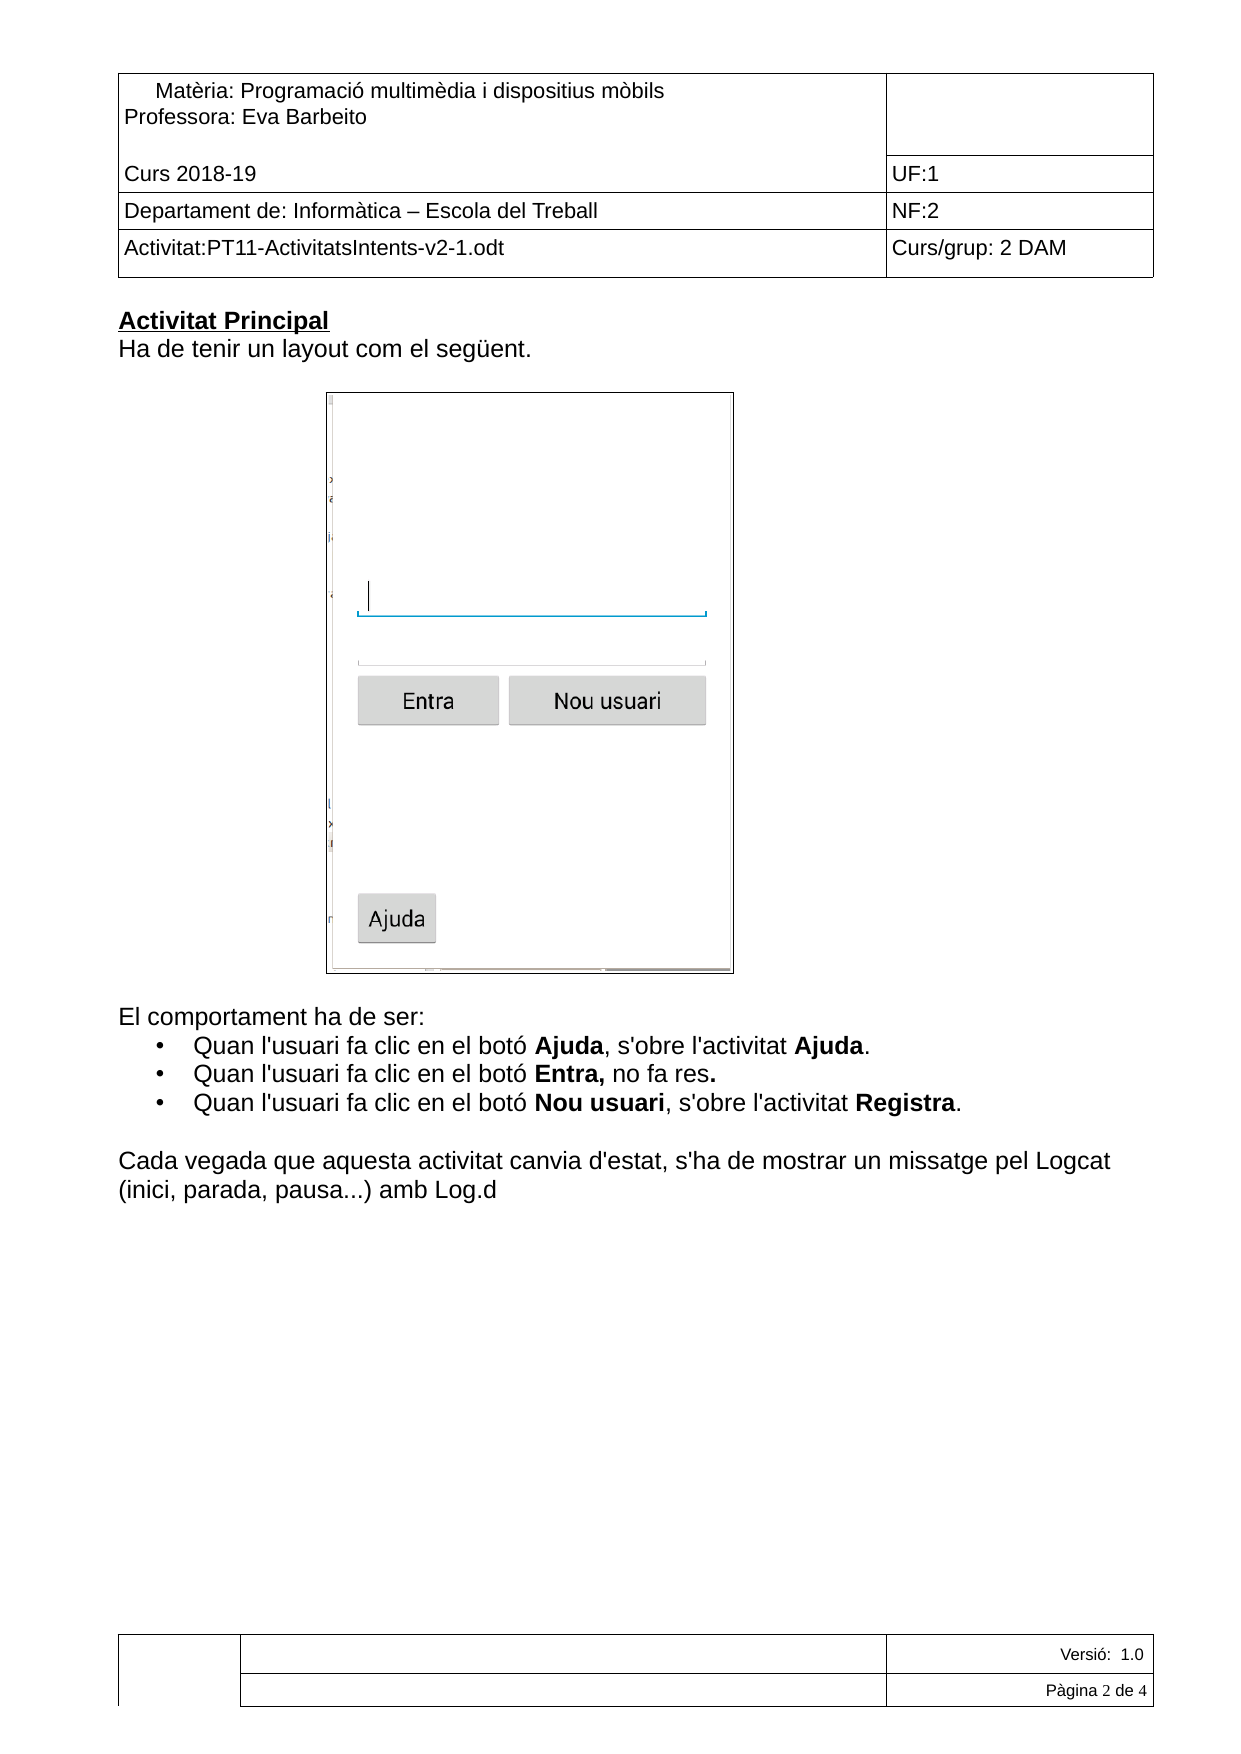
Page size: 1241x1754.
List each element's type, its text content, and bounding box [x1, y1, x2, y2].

list Quan l'usuari fa clic en el botó Ajuda, s'obre l'activitat Ajuda. [156, 1031, 1152, 1059]
picture [328, 395, 731, 971]
text Activitat Principal [118, 306, 1152, 334]
text El comportament ha de ser: [118, 1002, 1152, 1031]
list Quan l'usuari fa clic en el botó Nou usuari, s'obre l'activitat Registra. [156, 1088, 1152, 1117]
text Cada vegada que aquesta activitat canvia d'estat, s'ha de mostrar un missatge pel Logcat (inici, parada, pausa...) amb Log.d [118, 1146, 1152, 1203]
list Quan l'usuari fa clic en el botó Entra, no fa res. [156, 1059, 1152, 1088]
text Ha de tenir un layout com el següent. [118, 334, 1152, 363]
